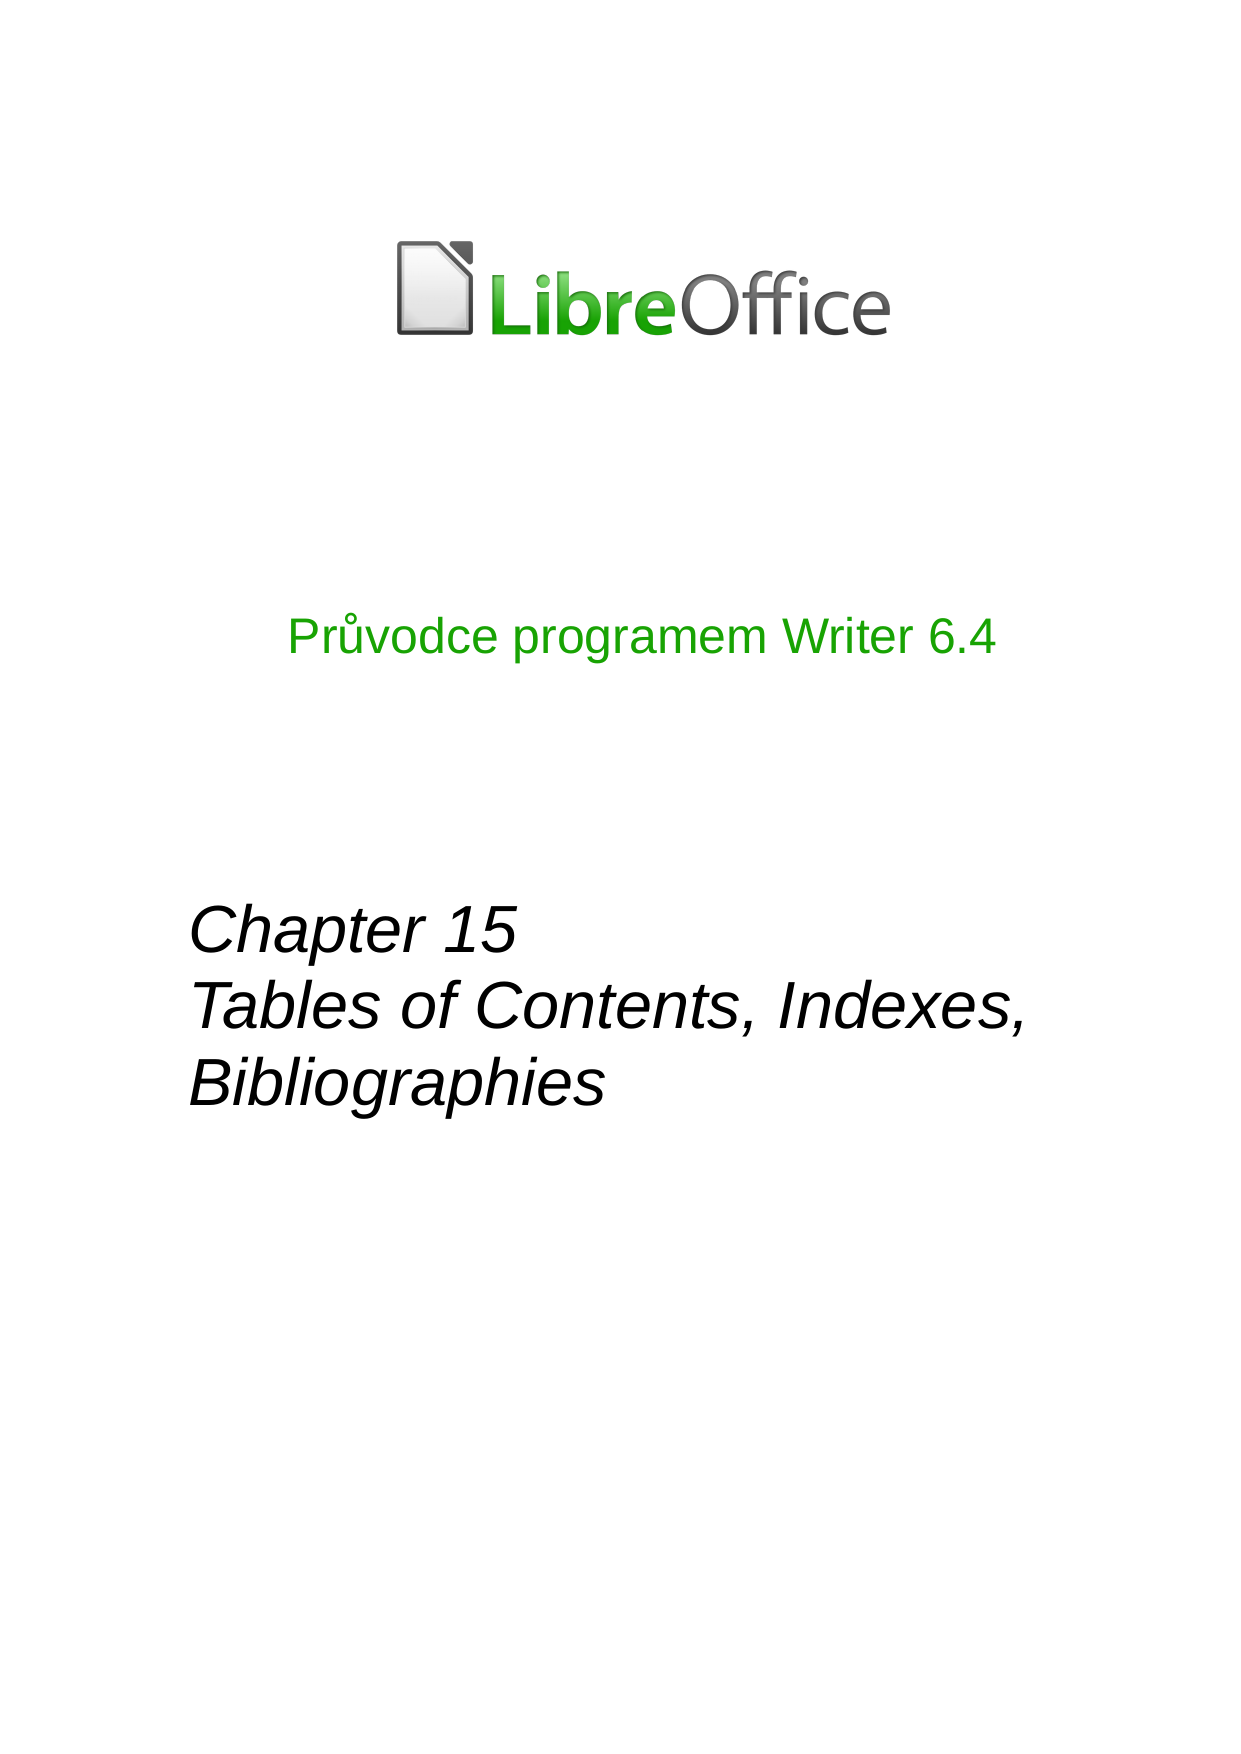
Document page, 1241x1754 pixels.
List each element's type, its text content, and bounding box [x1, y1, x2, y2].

title Chapter 15 Tables of Contents, Indexes, Bibliographies [188, 889, 1098, 1119]
picture [392, 236, 893, 342]
text Průvodce programem Writer 6.4 [188, 607, 1098, 664]
